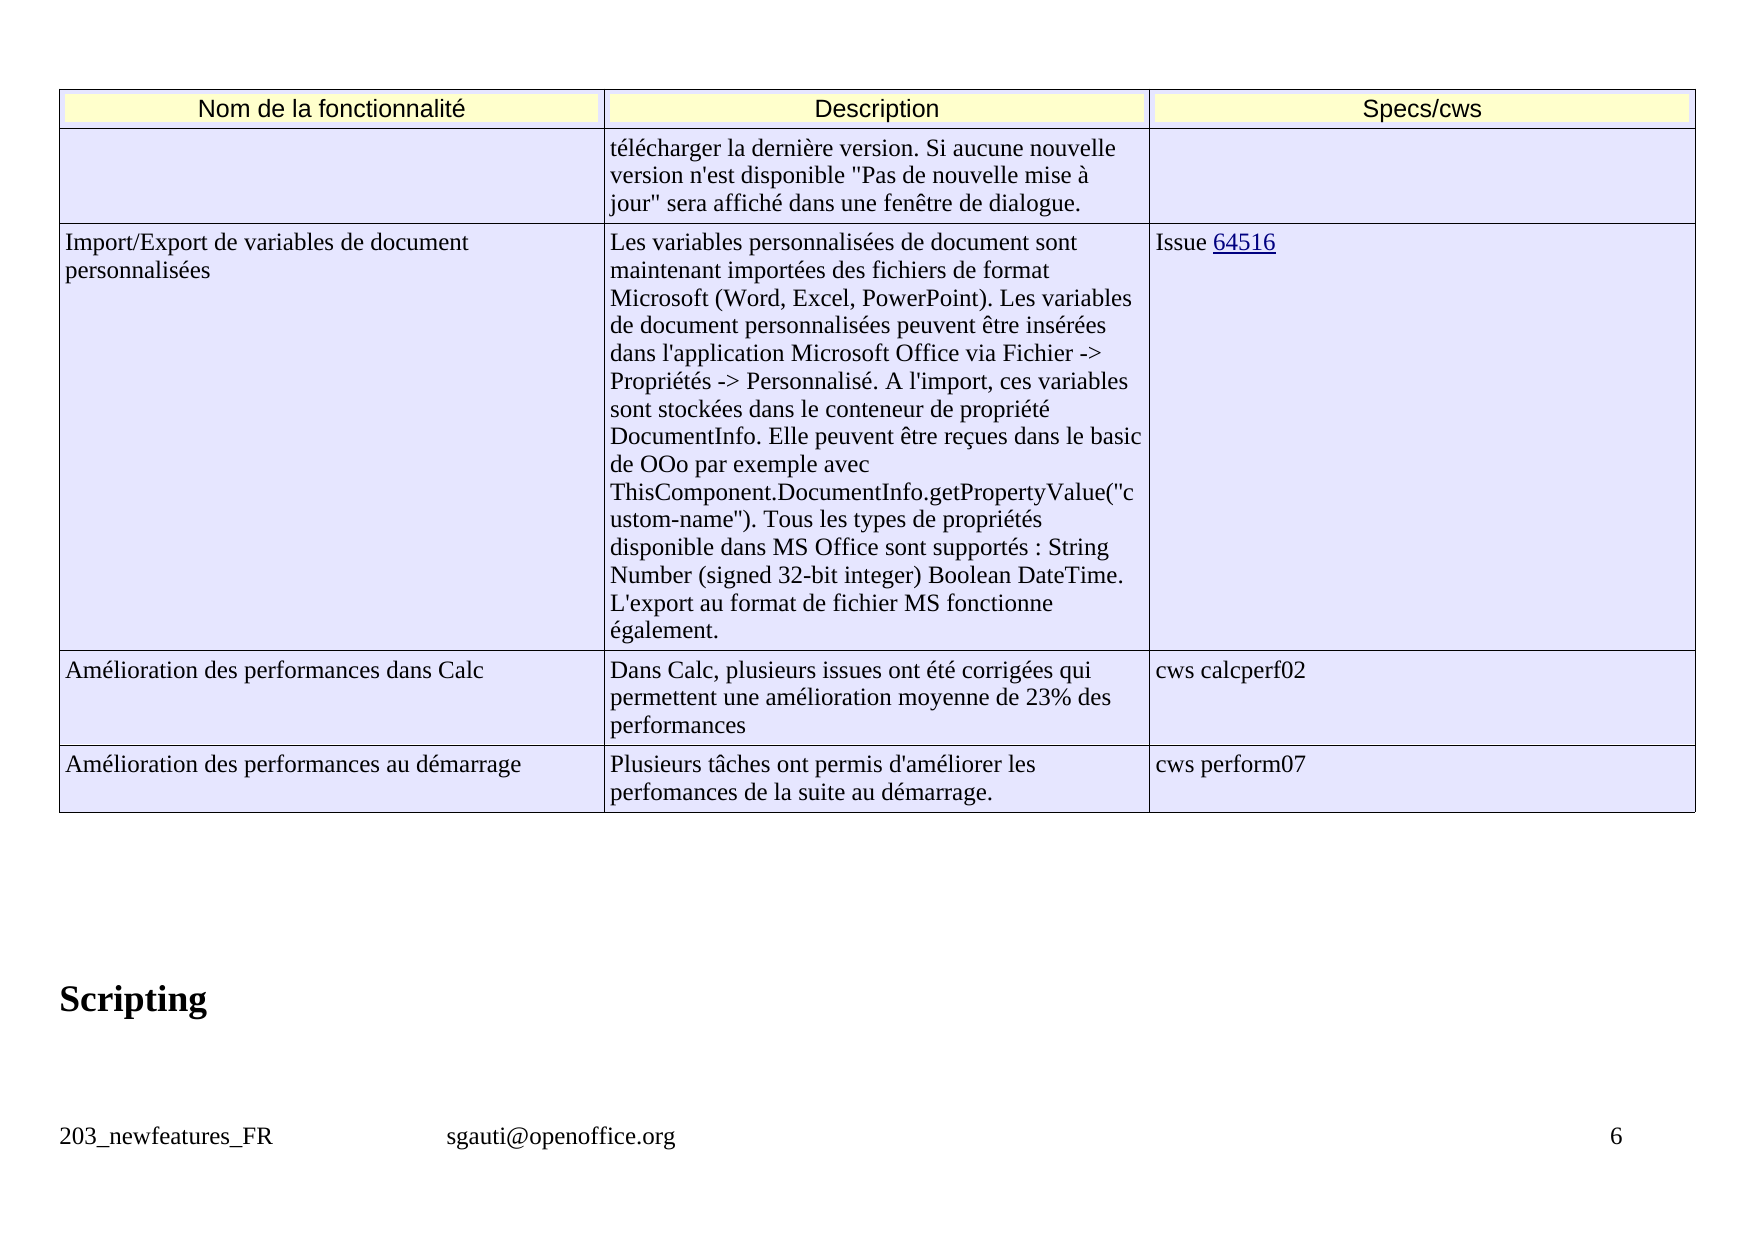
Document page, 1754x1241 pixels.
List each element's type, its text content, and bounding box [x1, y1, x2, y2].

table_cell Amélioration des performances dans Calc [60, 651, 604, 744]
table_cell Les variables personnalisées de document sont maintenant importées des fichiers de format Microsoft (Word, Excel, PowerPoint). Les variables de document personnalisées peuvent être insérées dans l'application Microsoft Office via Fichier -> Propriétés -> Personnalisé. A l'import, ces variables sont stockées dans le conteneur de propriété DocumentInfo. Elle peuvent être reçues dans le basic de OOo par exemple avec ThisComponent.DocumentInfo.getPropertyValue(''custom-name''). Tous les types de propriétés disponible dans MS Office sont supportés : String Number (signed 32-bit integer) Boolean DateTime. L'export au format de fichier MS fonctionne également. [605, 224, 1149, 650]
table_cell cws perform07 [1150, 746, 1695, 812]
table_cell cws calcperf02 [1150, 651, 1695, 744]
table_header Specs/cws [1150, 90, 1695, 128]
table_cell [60, 129, 604, 223]
table_cell Dans Calc, plusieurs issues ont été corrigées qui permettent une amélioration moyenne de 23% des performances [605, 651, 1149, 744]
table_cell télécharger la dernière version. Si aucune nouvelle version n'est disponible "Pas de nouvelle mise à jour" sera affiché dans une fenêtre de dialogue. [605, 129, 1149, 223]
table_cell Plusieurs tâches ont permis d'améliorer les perfomances de la suite au démarrage. [605, 746, 1149, 812]
table_cell Issue 64516 [1150, 224, 1695, 650]
table_header Description [605, 90, 1149, 128]
table_cell [1150, 129, 1695, 223]
text Scripting [59, 978, 1695, 1019]
table_header Nom de la fonctionnalité [60, 90, 604, 128]
table_cell Import/Export de variables de document personnalisées [60, 224, 604, 650]
table_cell Amélioration des performances au démarrage [60, 746, 604, 812]
